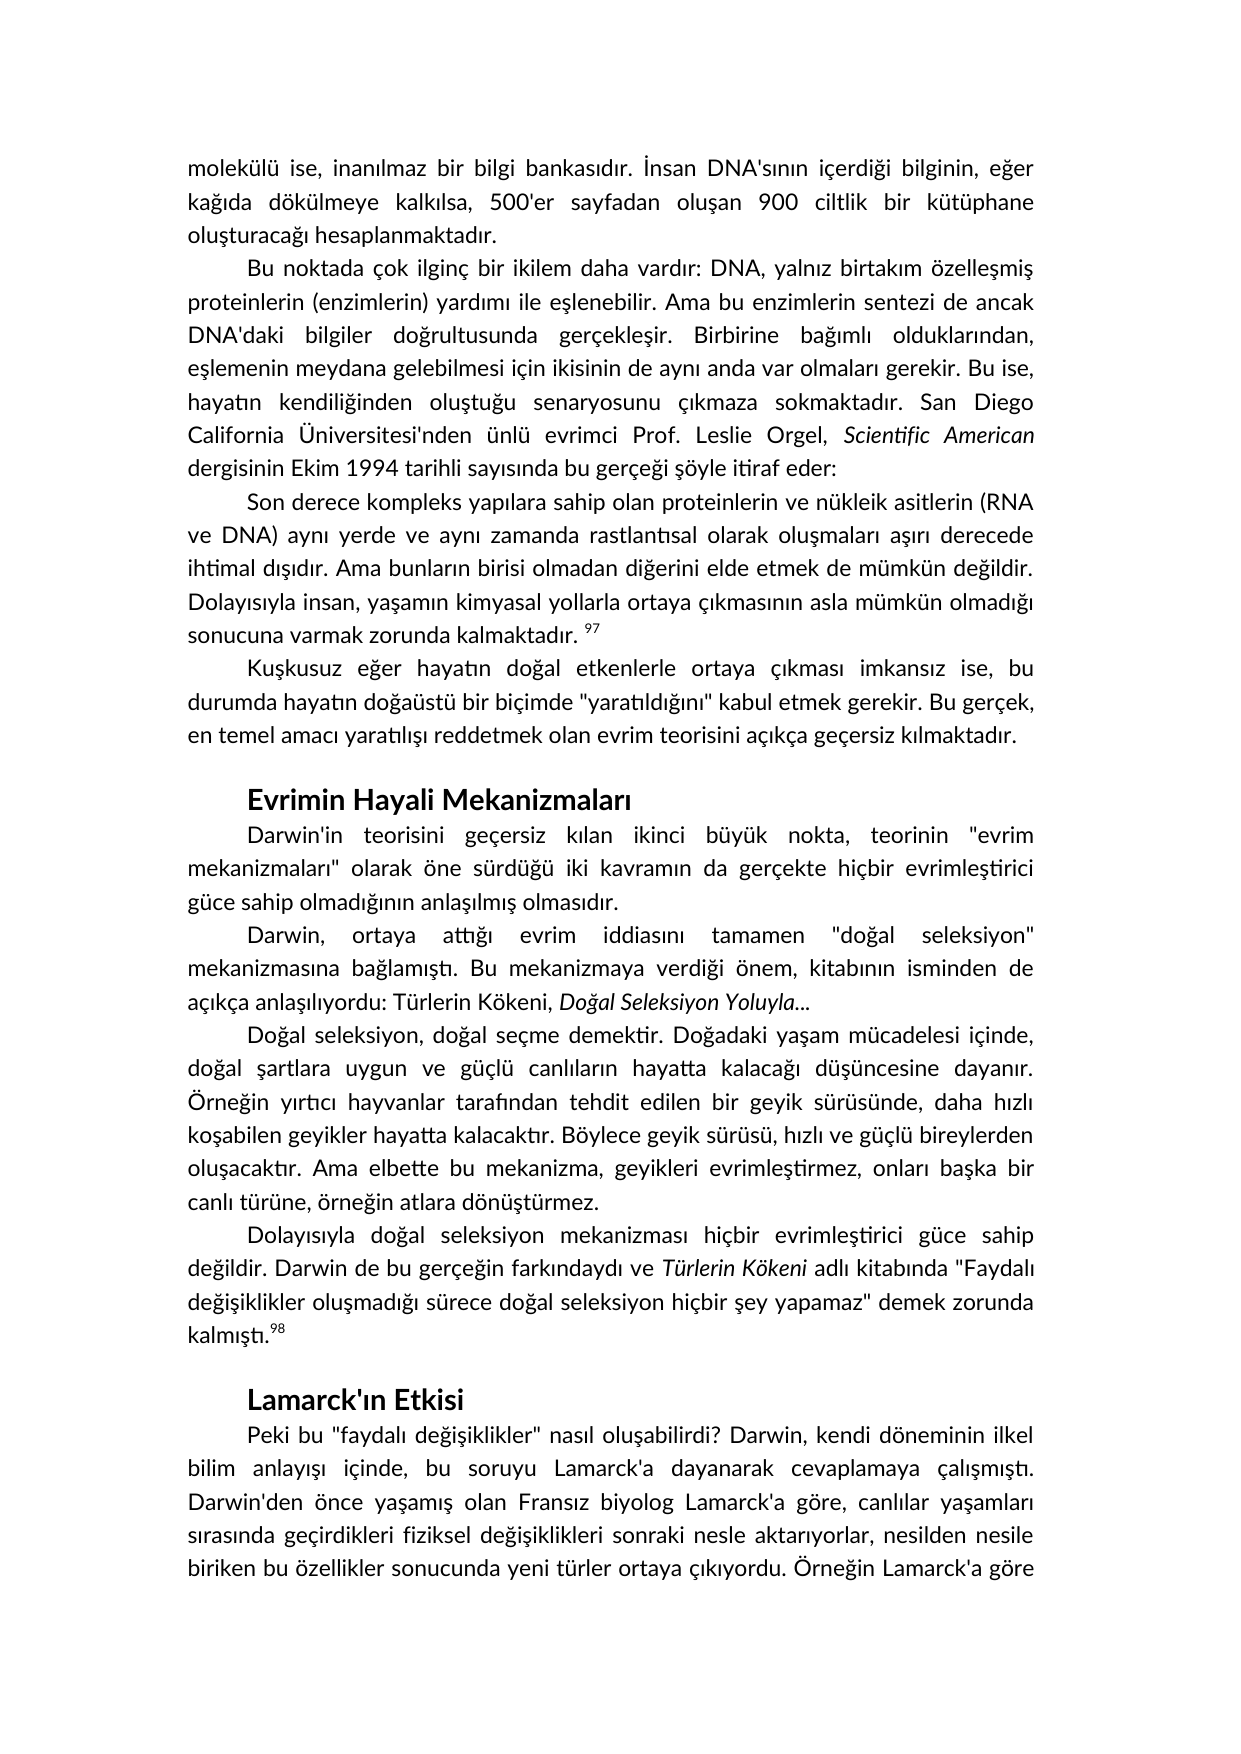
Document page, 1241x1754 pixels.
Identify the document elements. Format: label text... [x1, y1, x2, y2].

text Lamarck'ın Etkisi [187, 1383, 1035, 1417]
text Darwin, ortaya attığı evrim iddiasını tamamen "doğal seleksiyon" mekanizmasına bağlamıştı. Bu mekanizmaya verdiği önem, kitabının isminden de açıkça anlaşılıyordu: Türlerin Kökeni, Doğal Seleksiyon Yoluyla... [187, 917, 1035, 1017]
text Evrimin Hayali Mekanizmaları [187, 783, 1035, 817]
text Bu noktada çok ilginç bir ikilem daha vardır: DNA, yalnız birtakım özelleşmiş proteinlerin (enzimlerin) yardımı ile eşlenebilir. Ama bu enzimlerin sentezi de ancak DNA'daki bilgiler doğrultusunda gerçekleşir. Birbirine bağımlı olduklarından, eşlemenin meydana gelebilmesi için ikisinin de aynı anda var olmaları gerekir. Bu ise, hayatın kendiliğinden oluştuğu senaryosunu çıkmaza sokmaktadır. San Diego California Üniversitesi'nden ünlü evrimci Prof. Leslie Orgel, Scientific American dergisinin Ekim 1994 tarihli sayısında bu gerçeği şöyle itiraf eder: [187, 250, 1035, 483]
text Son derece kompleks yapılara sahip olan proteinlerin ve nükleik asitlerin (RNA ve DNA) aynı yerde ve aynı zamanda rastlantısal olarak oluşmaları aşırı derecede ihtimal dışıdır. Ama bunların birisi olmadan diğerini elde etmek de mümkün değildir. Dolayısıyla insan, yaşamın kimyasal yollarla ortaya çıkmasının asla mümkün olmadığı sonucuna varmak zorunda kalmaktadır. 97 [187, 483, 1035, 650]
text Darwin'in teorisini geçersiz kılan ikinci büyük nokta, teorinin "evrim mekanizmaları" olarak öne sürdüğü iki kavramın da gerçekte hiçbir evrimleştirici güce sahip olmadığının anlaşılmış olmasıdır. [187, 817, 1035, 917]
text Kuşkusuz eğer hayatın doğal etkenlerle ortaya çıkması imkansız ise, bu durumda hayatın doğaüstü bir biçimde "yaratıldığını" kabul etmek gerekir. Bu gerçek, en temel amacı yaratılışı reddetmek olan evrim teorisini açıkça geçersiz kılmaktadır. [187, 650, 1035, 750]
text Dolayısıyla doğal seleksiyon mekanizması hiçbir evrimleştirici güce sahip değildir. Darwin de bu gerçeğin farkındaydı ve Türlerin Kökeni adlı kitabında "Faydalı değişiklikler oluşmadığı sürece doğal seleksiyon hiçbir şey yapamaz" demek zorunda kalmıştı.98 [187, 1217, 1035, 1350]
text molekülü ise, inanılmaz bir bilgi bankasıdır. İnsan DNA'sının içerdiği bilginin, eğer kağıda dökülmeye kalkılsa, 500'er sayfadan oluşan 900 ciltlik bir kütüphane oluşturacağı hesaplanmaktadır. [187, 150, 1035, 250]
text Peki bu "faydalı değişiklikler" nasıl oluşabilirdi? Darwin, kendi döneminin ilkel bilim anlayışı içinde, bu soruyu Lamarck'a dayanarak cevaplamaya çalışmıştı. Darwin'den önce yaşamış olan Fransız biyolog Lamarck'a göre, canlılar yaşamları sırasında geçirdikleri fiziksel değişiklikleri sonraki nesle aktarıyorlar, nesilden nesile biriken bu özellikler sonucunda yeni türler ortaya çıkıyordu. Örneğin Lamarck'a göre [187, 1417, 1035, 1583]
text Doğal seleksiyon, doğal seçme demektir. Doğadaki yaşam mücadelesi içinde, doğal şartlara uygun ve güçlü canlıların hayatta kalacağı düşüncesine dayanır. Örneğin yırtıcı hayvanlar tarafından tehdit edilen bir geyik sürüsünde, daha hızlı koşabilen geyikler hayatta kalacaktır. Böylece geyik sürüsü, hızlı ve güçlü bireylerden oluşacaktır. Ama elbette bu mekanizma, geyikleri evrimleştirmez, onları başka bir canlı türüne, örneğin atlara dönüştürmez. [187, 1017, 1035, 1217]
